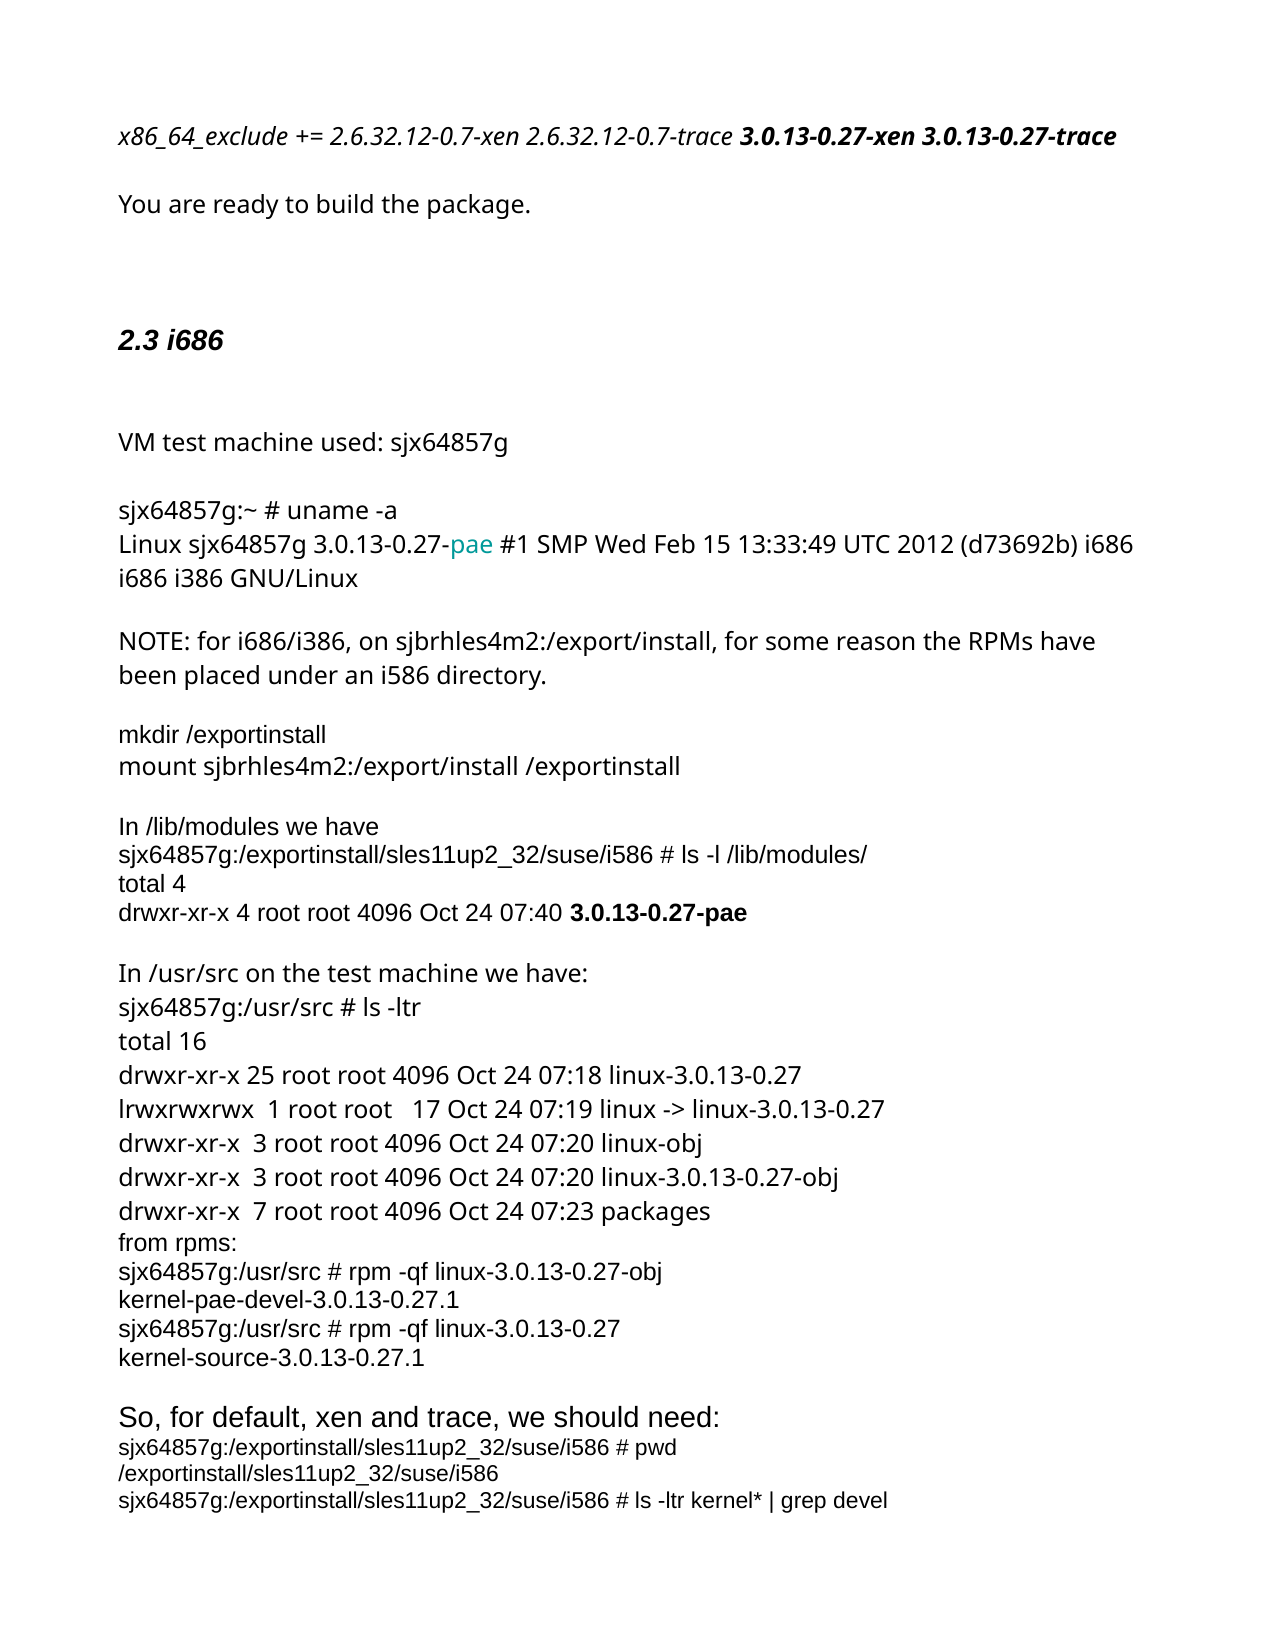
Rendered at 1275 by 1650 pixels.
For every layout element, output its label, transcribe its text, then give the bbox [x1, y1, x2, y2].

text total 4 [118, 869, 1157, 898]
text /exportinstall/sles11up2_32/suse/i586 [118, 1460, 1157, 1487]
text So, for default, xen and trace, we should need: [118, 1400, 1157, 1434]
text drwxr-xr-x 4 root root 4096 Oct 24 07:40 3.0.13-0.27-pae [118, 898, 1157, 927]
text In /lib/modules we have [118, 812, 1157, 840]
text x86_64_exclude += 2.6.32.12-0.7-xen 2.6.32.12-0.7-trace 3.0.13-0.27-xen 3.0.13-0.27-trace [118, 118, 1157, 152]
subtitle 2.3 i686 [118, 322, 1157, 356]
text sjx64857g:/usr/src # ls -ltr [118, 989, 1157, 1023]
text drwxr-xr-x 3 root root 4096 Oct 24 07:20 linux-3.0.13-0.27-obj [118, 1160, 1157, 1194]
text VM test machine used: sjx64857g [118, 424, 1157, 458]
text mount sjbrhles4m2:/export/install /exportinstall [118, 749, 1157, 783]
text drwxr-xr-x 3 root root 4096 Oct 24 07:20 linux-obj [118, 1126, 1157, 1160]
text sjx64857g:/exportinstall/sles11up2_32/suse/i586 # ls -ltr kernel* | grep devel [118, 1487, 1157, 1513]
text Linux sjx64857g 3.0.13-0.27-pae #1 SMP Wed Feb 15 13:33:49 UTC 2012 (d73692b) i686 i686 i386 GNU/Linux [118, 526, 1157, 594]
text In /usr/src on the test machine we have: [118, 955, 1157, 989]
text drwxr-xr-x 25 root root 4096 Oct 24 07:18 linux-3.0.13-0.27 [118, 1058, 1157, 1092]
text NOTE: for i686/i386, on sjbrhles4m2:/export/install, for some reason the RPMs have been placed under an i586 directory. [118, 623, 1157, 691]
text drwxr-xr-x 7 root root 4096 Oct 24 07:23 packages [118, 1194, 1157, 1228]
text sjx64857g:~ # uname -a [118, 492, 1157, 526]
text sjx64857g:/usr/src # rpm -qf linux-3.0.13-0.27-obj [118, 1257, 1157, 1285]
text sjx64857g:/usr/src # rpm -qf linux-3.0.13-0.27 [118, 1314, 1157, 1343]
text from rpms: [118, 1228, 1157, 1257]
text kernel-source-3.0.13-0.27.1 [118, 1343, 1157, 1372]
text You are ready to build the package. [118, 186, 1157, 220]
text sjx64857g:/exportinstall/sles11up2_32/suse/i586 # ls -l /lib/modules/ [118, 840, 1157, 869]
text total 16 [118, 1023, 1157, 1058]
text kernel-pae-devel-3.0.13-0.27.1 [118, 1285, 1157, 1314]
text sjx64857g:/exportinstall/sles11up2_32/suse/i586 # pwd [118, 1434, 1157, 1460]
text mkdir /exportinstall [118, 720, 1157, 749]
text lrwxrwxrwx 1 root root 17 Oct 24 07:19 linux -> linux-3.0.13-0.27 [118, 1092, 1157, 1126]
